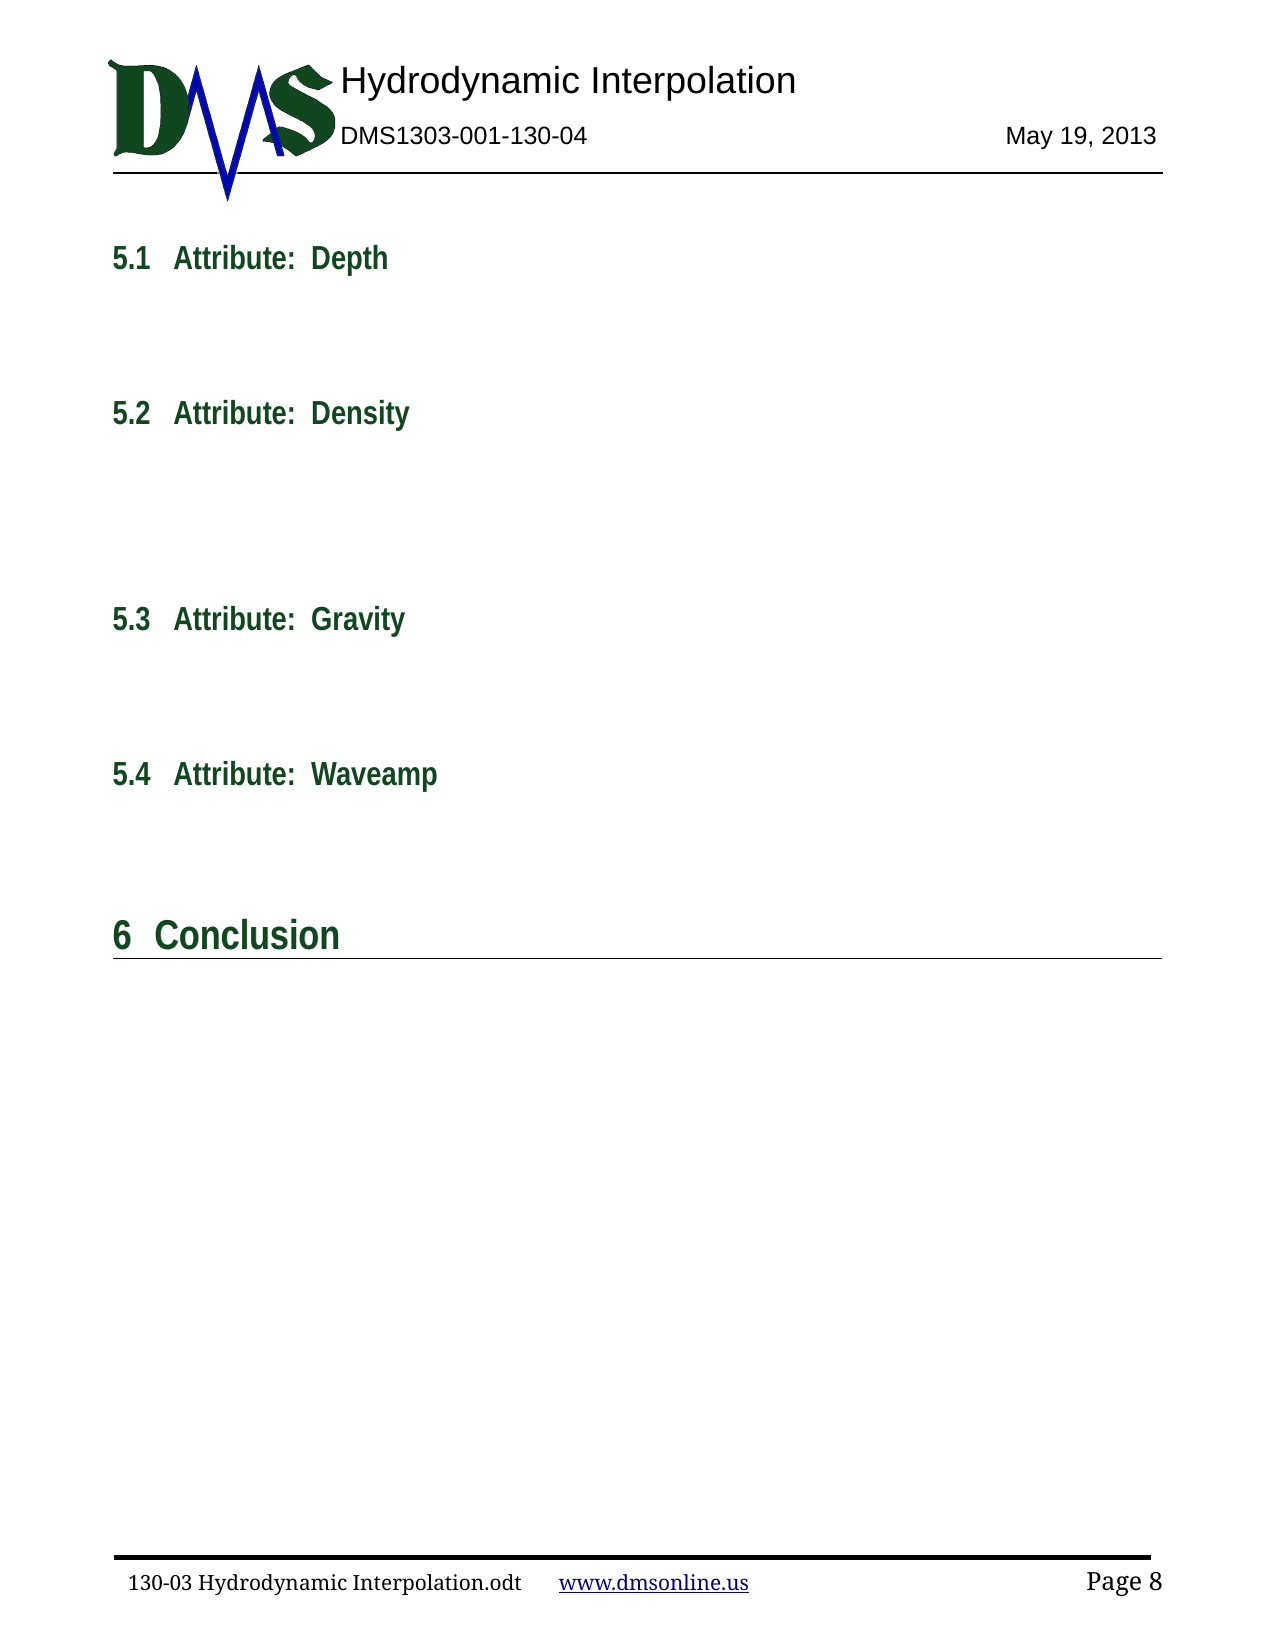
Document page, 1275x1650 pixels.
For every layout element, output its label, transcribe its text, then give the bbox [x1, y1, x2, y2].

subtitle Attribute: waveamp [112, 754, 1162, 793]
picture [105, 56, 338, 204]
subtitle Attribute: gravity [112, 599, 1162, 637]
subtitle Attribute: depth [112, 238, 1162, 276]
subtitle Conclusion [112, 910, 1162, 959]
subtitle Attribute: density [112, 394, 1162, 432]
